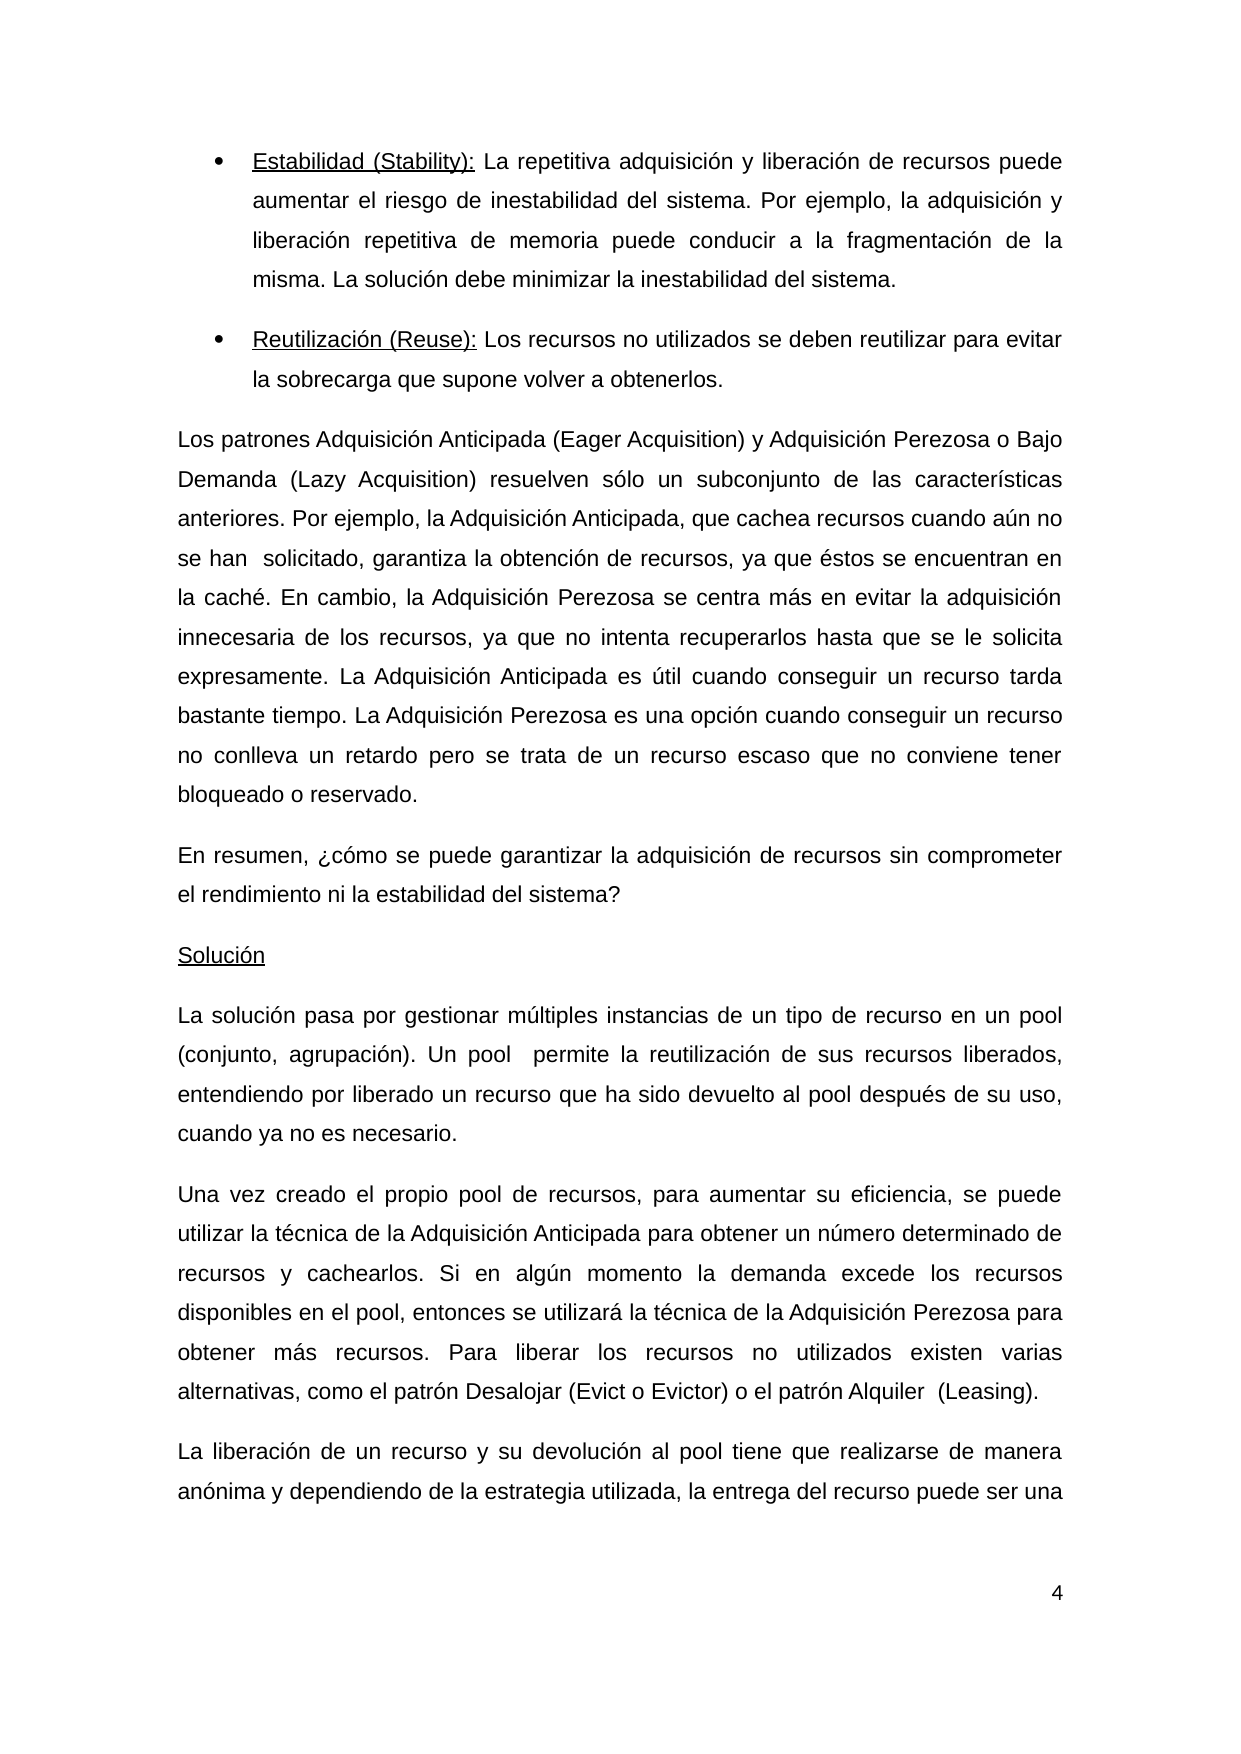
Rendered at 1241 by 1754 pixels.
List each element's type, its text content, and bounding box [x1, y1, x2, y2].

list Reutilización (Reuse): Los recursos no utilizados se deben reutilizar para evitar la sobrecarga que supone volver a obtenerlos. [215, 326, 1063, 392]
text La liberación de un recurso y su devolución al pool tiene que realizarse de manera anónima y dependiendo de la estrategia utilizada, la entrega del recurso puede ser una [177, 1438, 1063, 1504]
text En resumen, ¿cómo se puede garantizar la adquisición de recursos sin comprometer el rendimiento ni la estabilidad del sistema? [177, 842, 1063, 908]
text Los patrones Adquisición Anticipada (Eager Acquisition) y Adquisición Perezosa o Bajo Demanda (Lazy Acquisition) resuelven sólo un subconjunto de las características anteriores. Por ejemplo, la Adquisición Anticipada, que cachea recursos cuando aún no se han solicitado, garantiza la obtención de recursos, ya que éstos se encuentran en la caché. En cambio, la Adquisición Perezosa se centra más en evitar la adquisición innecesaria de los recursos, ya que no intenta recuperarlos hasta que se le solicita expresamente. La Adquisición Anticipada es útil cuando conseguir un recurso tarda bastante tiempo. La Adquisición Perezosa es una opción cuando conseguir un recurso no conlleva un retardo pero se trata de un recurso escaso que no conviene tener bloqueado o reservado. [177, 426, 1063, 808]
text Una vez creado el propio pool de recursos, para aumentar su eficiencia, se puede utilizar la técnica de la Adquisición Anticipada para obtener un número determinado de recursos y cachearlos. Si en algún momento la demanda excede los recursos disponibles en el pool, entonces se utilizará la técnica de la Adquisición Perezosa para obtener más recursos. Para liberar los recursos no utilizados existen varias alternativas, como el patrón Desalojar (Evict o Evictor) o el patrón Alquiler (Leasing). [177, 1181, 1063, 1404]
list Estabilidad (Stability): La repetitiva adquisición y liberación de recursos puede aumentar el riesgo de inestabilidad del sistema. Por ejemplo, la adquisición y liberación repetitiva de memoria puede conducir a la fragmentación de la misma. La solución debe minimizar la inestabilidad del sistema. [215, 148, 1063, 292]
text Solución [177, 942, 1063, 968]
text La solución pasa por gestionar múltiples instancias de un tipo de recurso en un pool (conjunto, agrupación). Un pool permite la reutilización de sus recursos liberados, entendiendo por liberado un recurso que ha sido devuelto al pool después de su uso, cuando ya no es necesario. [177, 1002, 1063, 1147]
